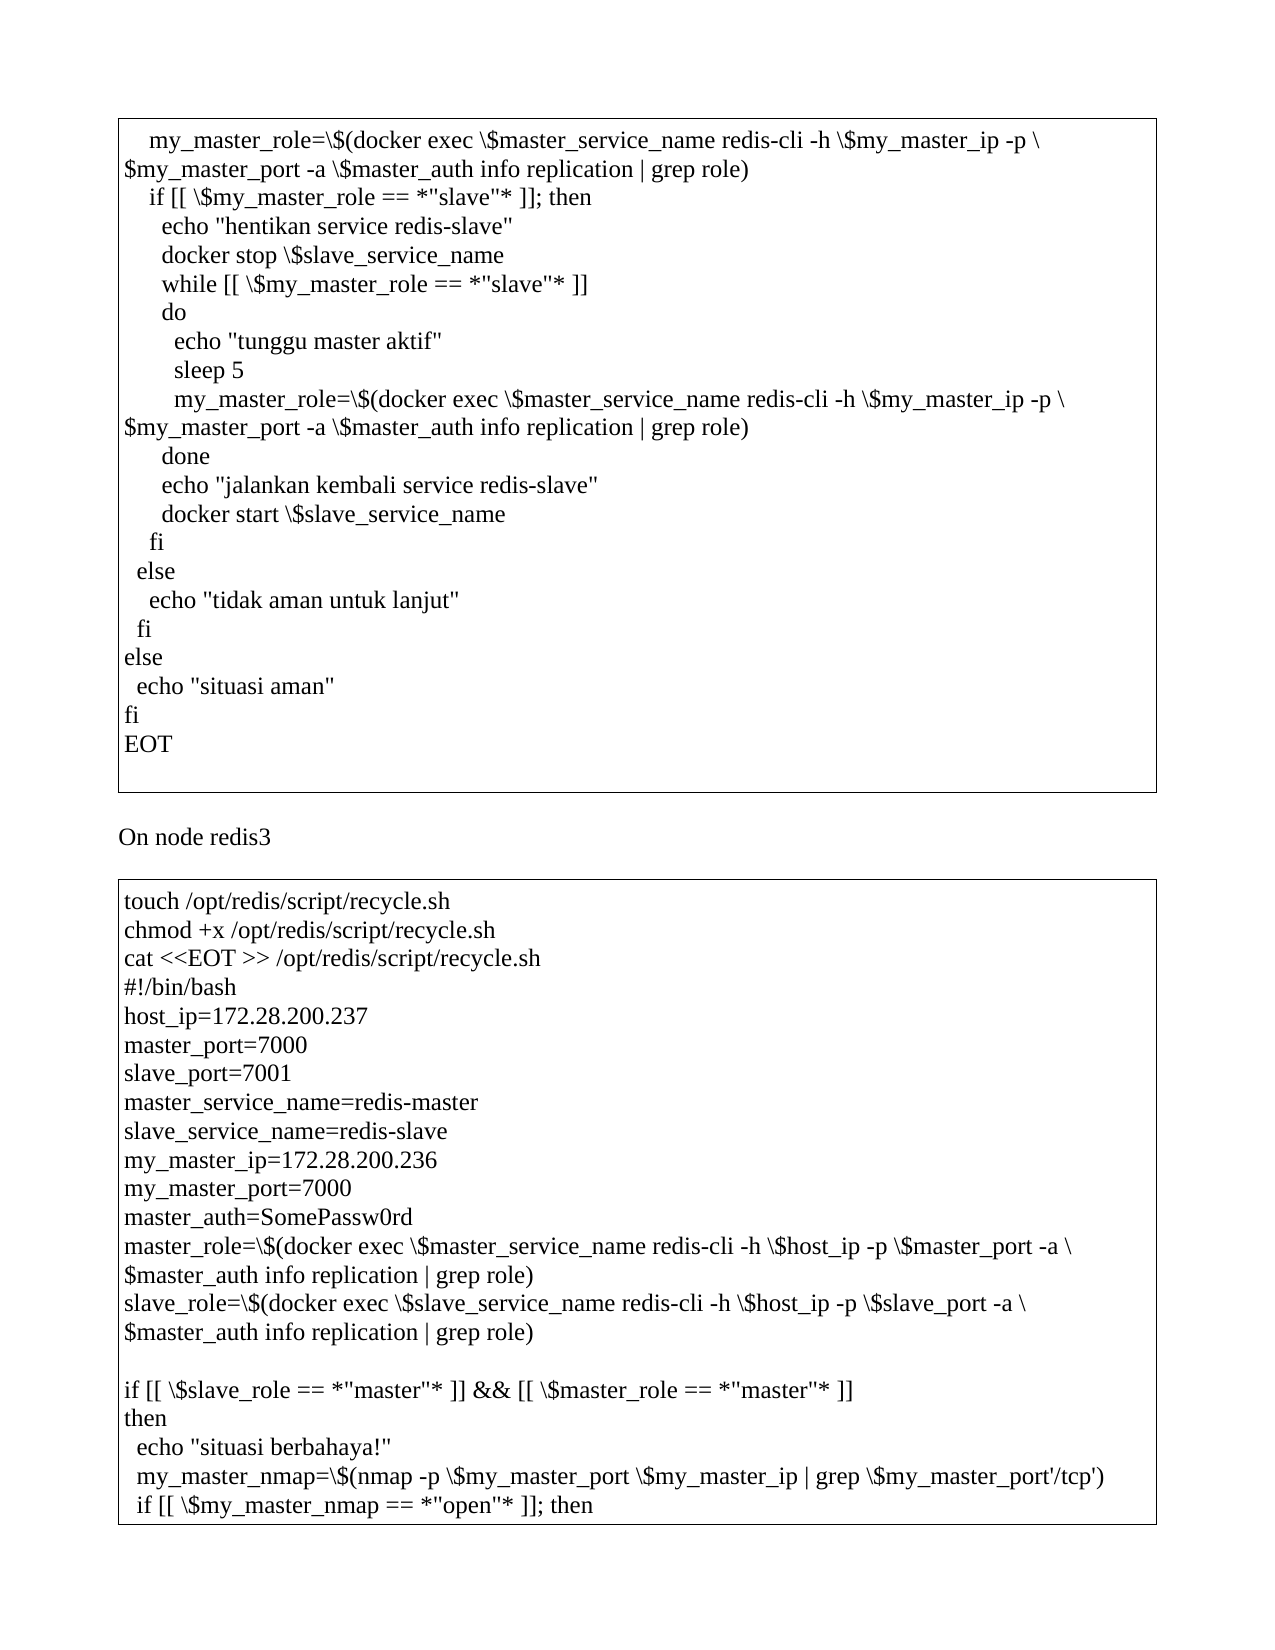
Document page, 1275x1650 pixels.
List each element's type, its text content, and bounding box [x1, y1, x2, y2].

table_header touch /opt/redis/script/recycle.sh chmod +x /opt/redis/script/recycle.sh cat <<EOT >> /opt/redis/script/recycle.sh #!/bin/bash host_ip=172.28.200.237 master_port=7000 slave_port=7001 master_service_name=redis-master slave_service_name=redis-slave my_master_ip=172.28.200.236 my_master_port=7000 master_auth=SomePassw0rd master_role=\$(docker exec \$master_service_name redis-cli -h \$host_ip -p \$master_port -a \$master_auth info replication | grep role) slave_role=\$(docker exec \$slave_service_name redis-cli -h \$host_ip -p \$slave_port -a \$master_auth info replication | grep role) if [[ \$slave_role == *"master"* ]] && [[ \$master_role == *"master"* ]] then echo "situasi berbahaya!" my_master_nmap=\$(nmap -p \$my_master_port \$my_master_ip | grep \$my_master_port'/tcp') if [[ \$my_master_nmap == *"open"* ]]; then [119, 880, 1156, 1524]
text On node redis3 [118, 822, 1157, 850]
table_header my_master_role=\$(docker exec \$master_service_name redis-cli -h \$my_master_ip -p \$my_master_port -a \$master_auth info replication | grep role) if [[ \$my_master_role == *"slave"* ]]; then echo "hentikan service redis-slave" docker stop \$slave_service_name while [[ \$my_master_role == *"slave"* ]] do echo "tunggu master aktif" sleep 5 my_master_role=\$(docker exec \$master_service_name redis-cli -h \$my_master_ip -p \$my_master_port -a \$master_auth info replication | grep role) done echo "jalankan kembali service redis-slave" docker start \$slave_service_name fi else echo "tidak aman untuk lanjut" fi else echo "situasi aman" fi EOT [119, 119, 1156, 792]
